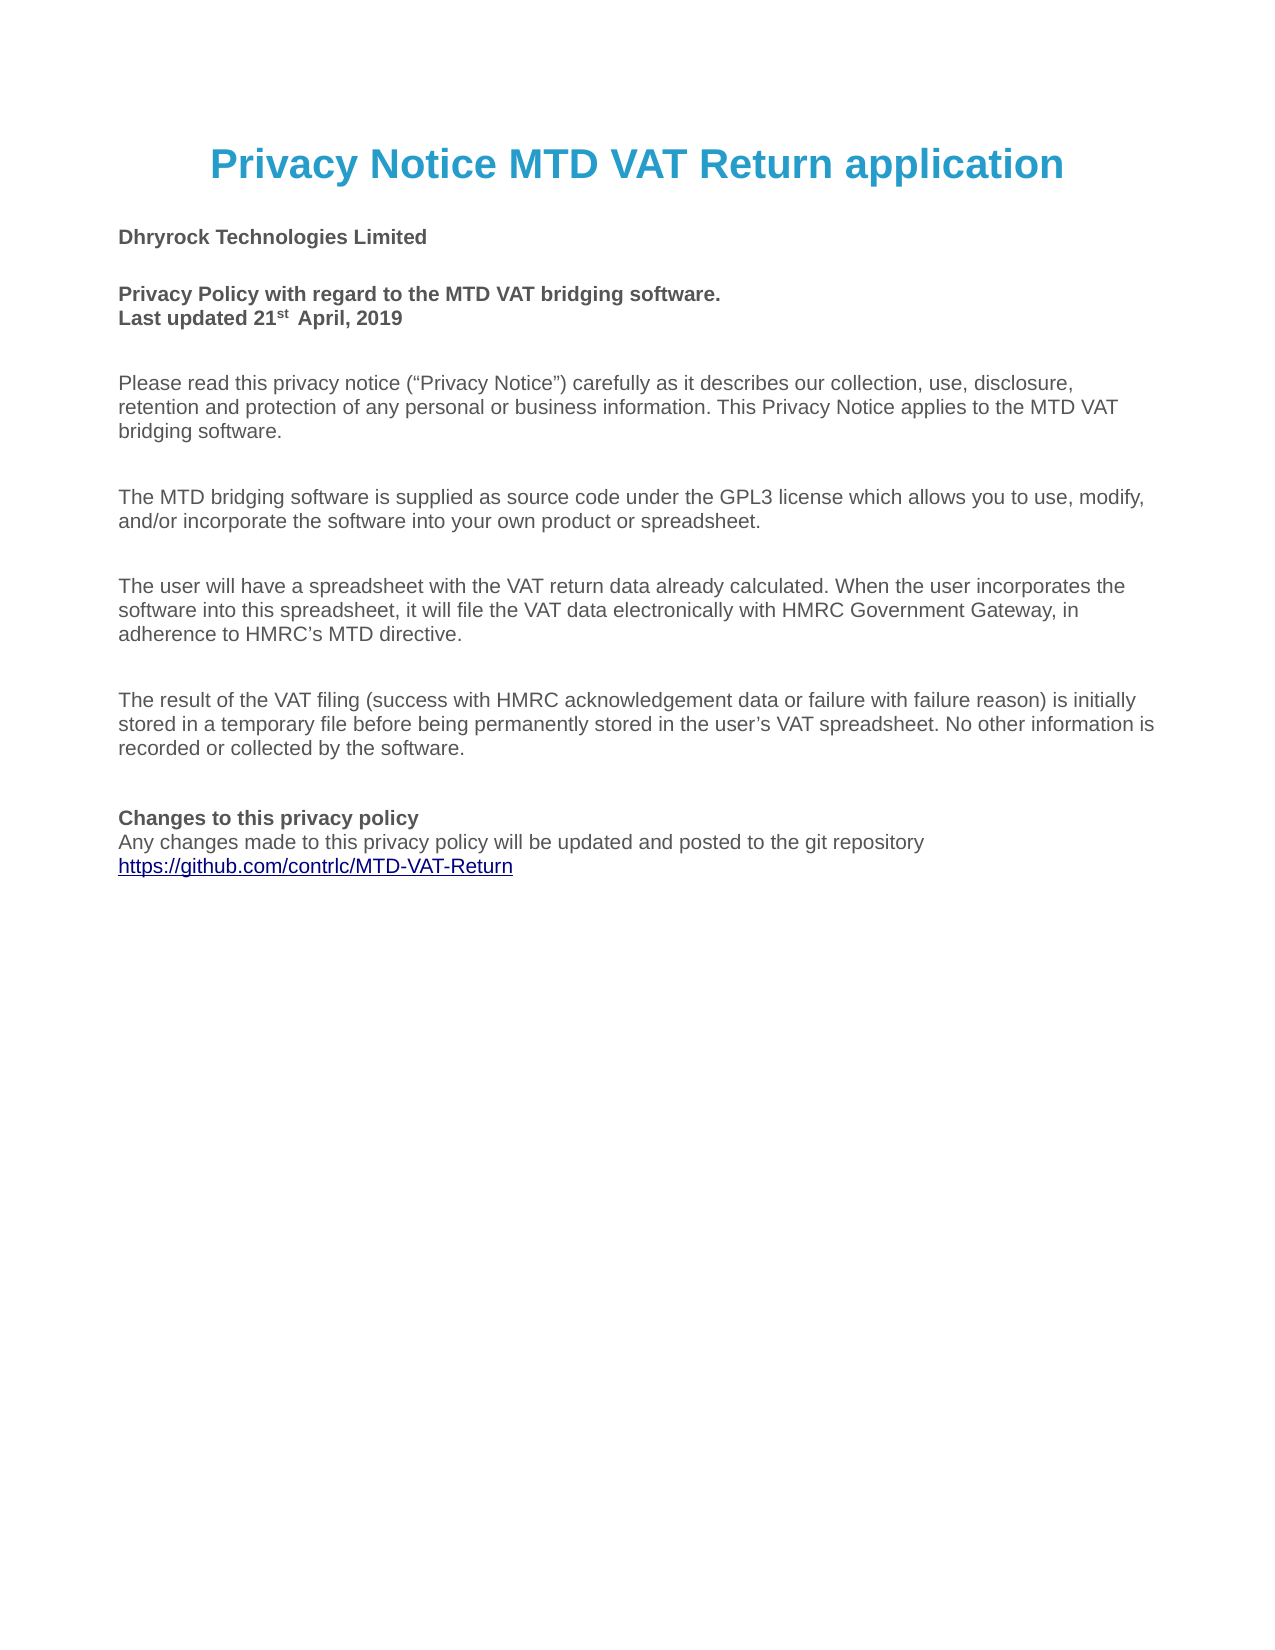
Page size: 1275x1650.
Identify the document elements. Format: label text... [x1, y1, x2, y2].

text The user will have a spreadsheet with the VAT return data already calculated. When the user incorporates the software into this spreadsheet, it will file the VAT data electronically with HMRC Government Gateway, in adherence to HMRC’s MTD directive. [118, 574, 1157, 646]
text The result of the VAT filing (success with HMRC acknowledgement data or failure with failure reason) is initially stored in a temporary file before being permanently stored in the user’s VAT spreadsheet. No other information is recorded or collected by the software. [118, 688, 1157, 760]
text Dhryrock Technologies Limited [118, 224, 1157, 249]
text Privacy Policy with regard to the MTD VAT bridging software. Last updated 21st April, 2019 [118, 257, 1157, 329]
text Changes to this privacy policy Any changes made to this privacy policy will be updated and posted to the git repository https://github.com/contrlc/MTD-VAT-Return [118, 806, 1157, 878]
text The MTD bridging software is supplied as source code under the GPL3 license which allows you to use, modify, and/or incorporate the software into your own product or spreadsheet. [118, 485, 1157, 533]
text Please read this privacy notice (“Privacy Notice”) carefully as it describes our collection, use, disclosure, retention and protection of any personal or business information. This Privacy Notice applies to the MTD VAT bridging software. [118, 371, 1157, 443]
subtitle Privacy Notice MTD VAT Return application [118, 139, 1157, 187]
